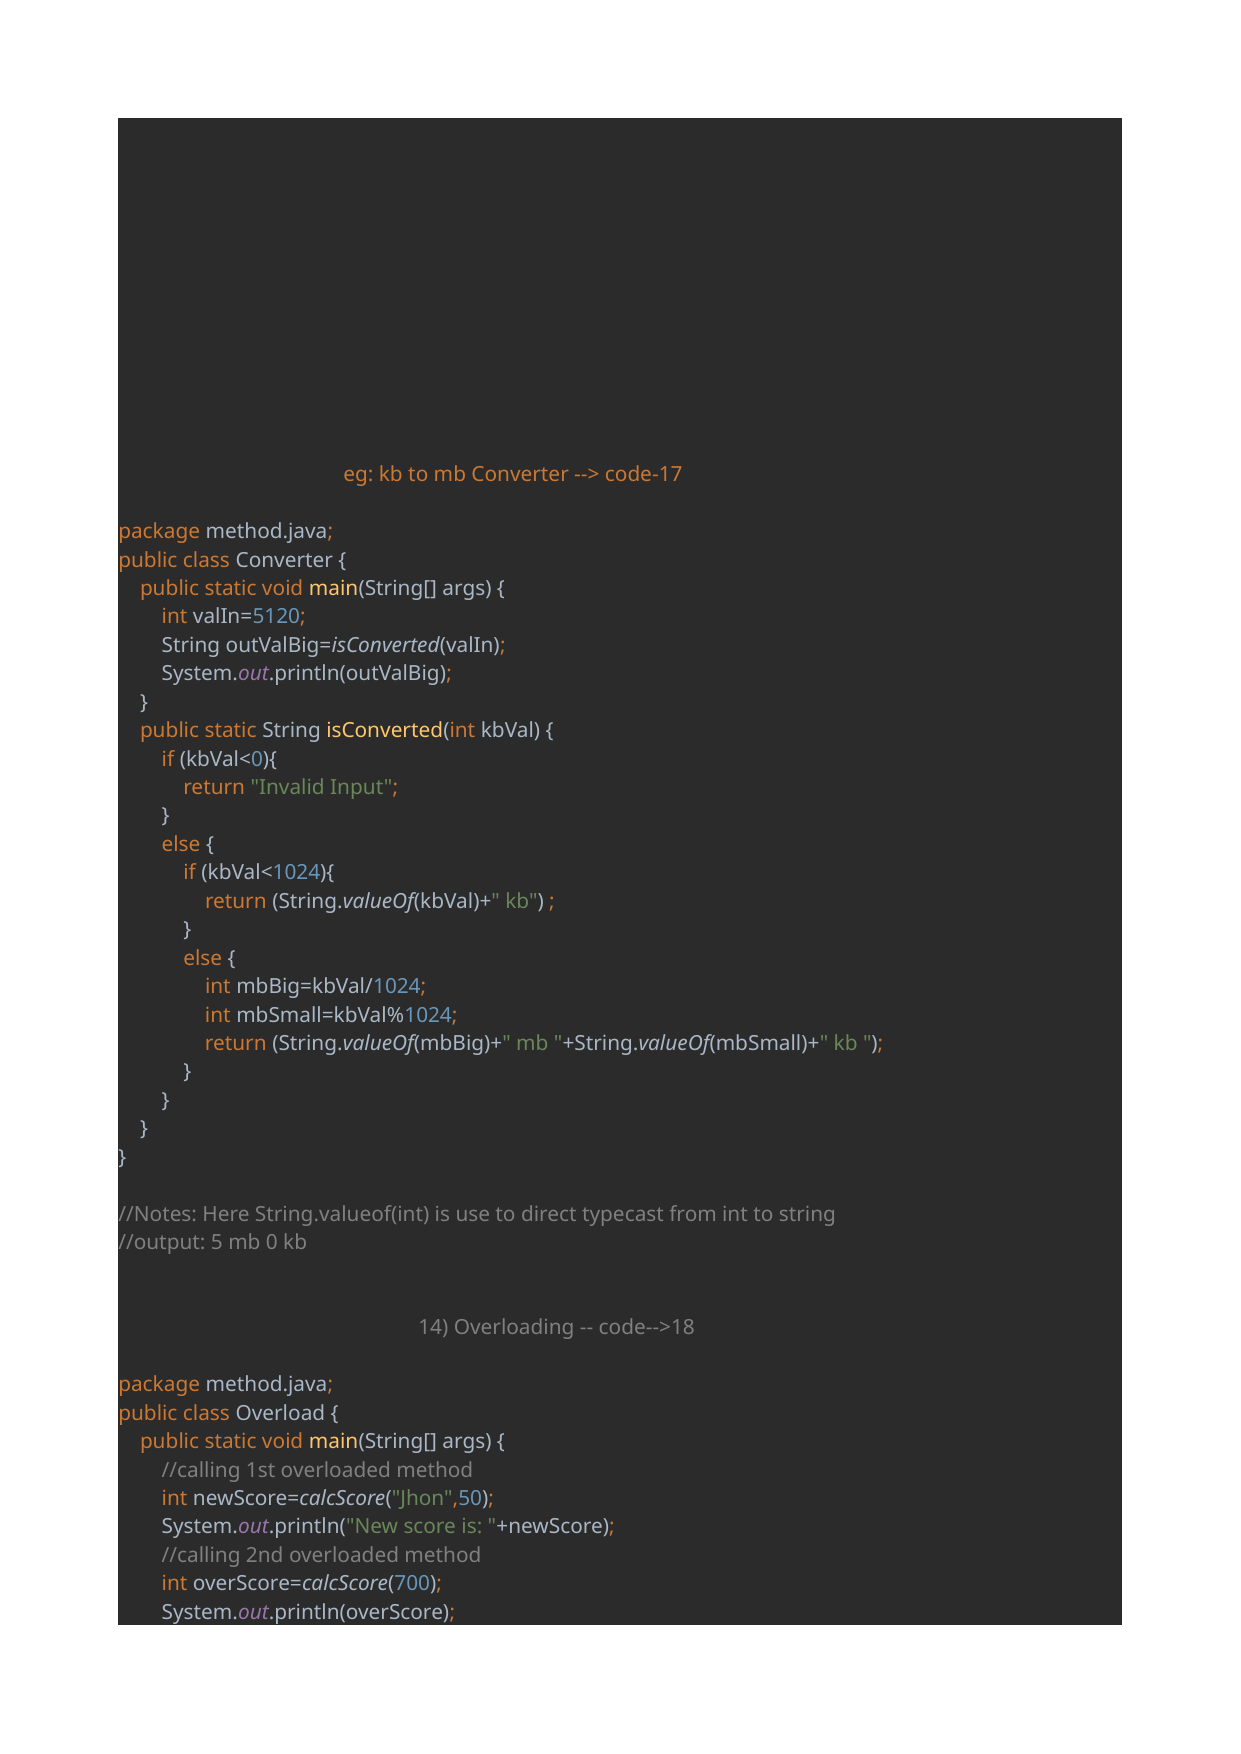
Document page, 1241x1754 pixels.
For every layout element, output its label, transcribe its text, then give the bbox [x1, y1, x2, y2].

text 14) Overloading -- code-->18 [118, 1312, 1122, 1341]
text package method.java; public class Converter { public static void main(String[] args) { int valIn=5120; String outValBig=isConverted(valIn); System.out.println(outValBig); } public static String isConverted(int kbVal) { if (kbVal<0){ return "Invalid Input"; } else { if (kbVal<1024){ return (String.valueOf(kbVal)+" kb") ; } else { int mbBig=kbVal/1024; int mbSmall=kbVal%1024; return (String.valueOf(mbBig)+" mb "+String.valueOf(mbSmall)+" kb "); } } } } //Notes: Here String.valueof(int) is use to direct typecast from int to string //output: 5 mb 0 kb [118, 516, 1122, 1256]
text eg: kb to mb Converter --> code-17 [118, 459, 1122, 488]
text package method.java; public class Overload { public static void main(String[] args) { //calling 1st overloaded method int newScore=calcScore("Jhon",50); System.out.println("New score is: "+newScore); //calling 2nd overloaded method int overScore=calcScore(700); System.out.println(overScore); [118, 1369, 1122, 1625]
